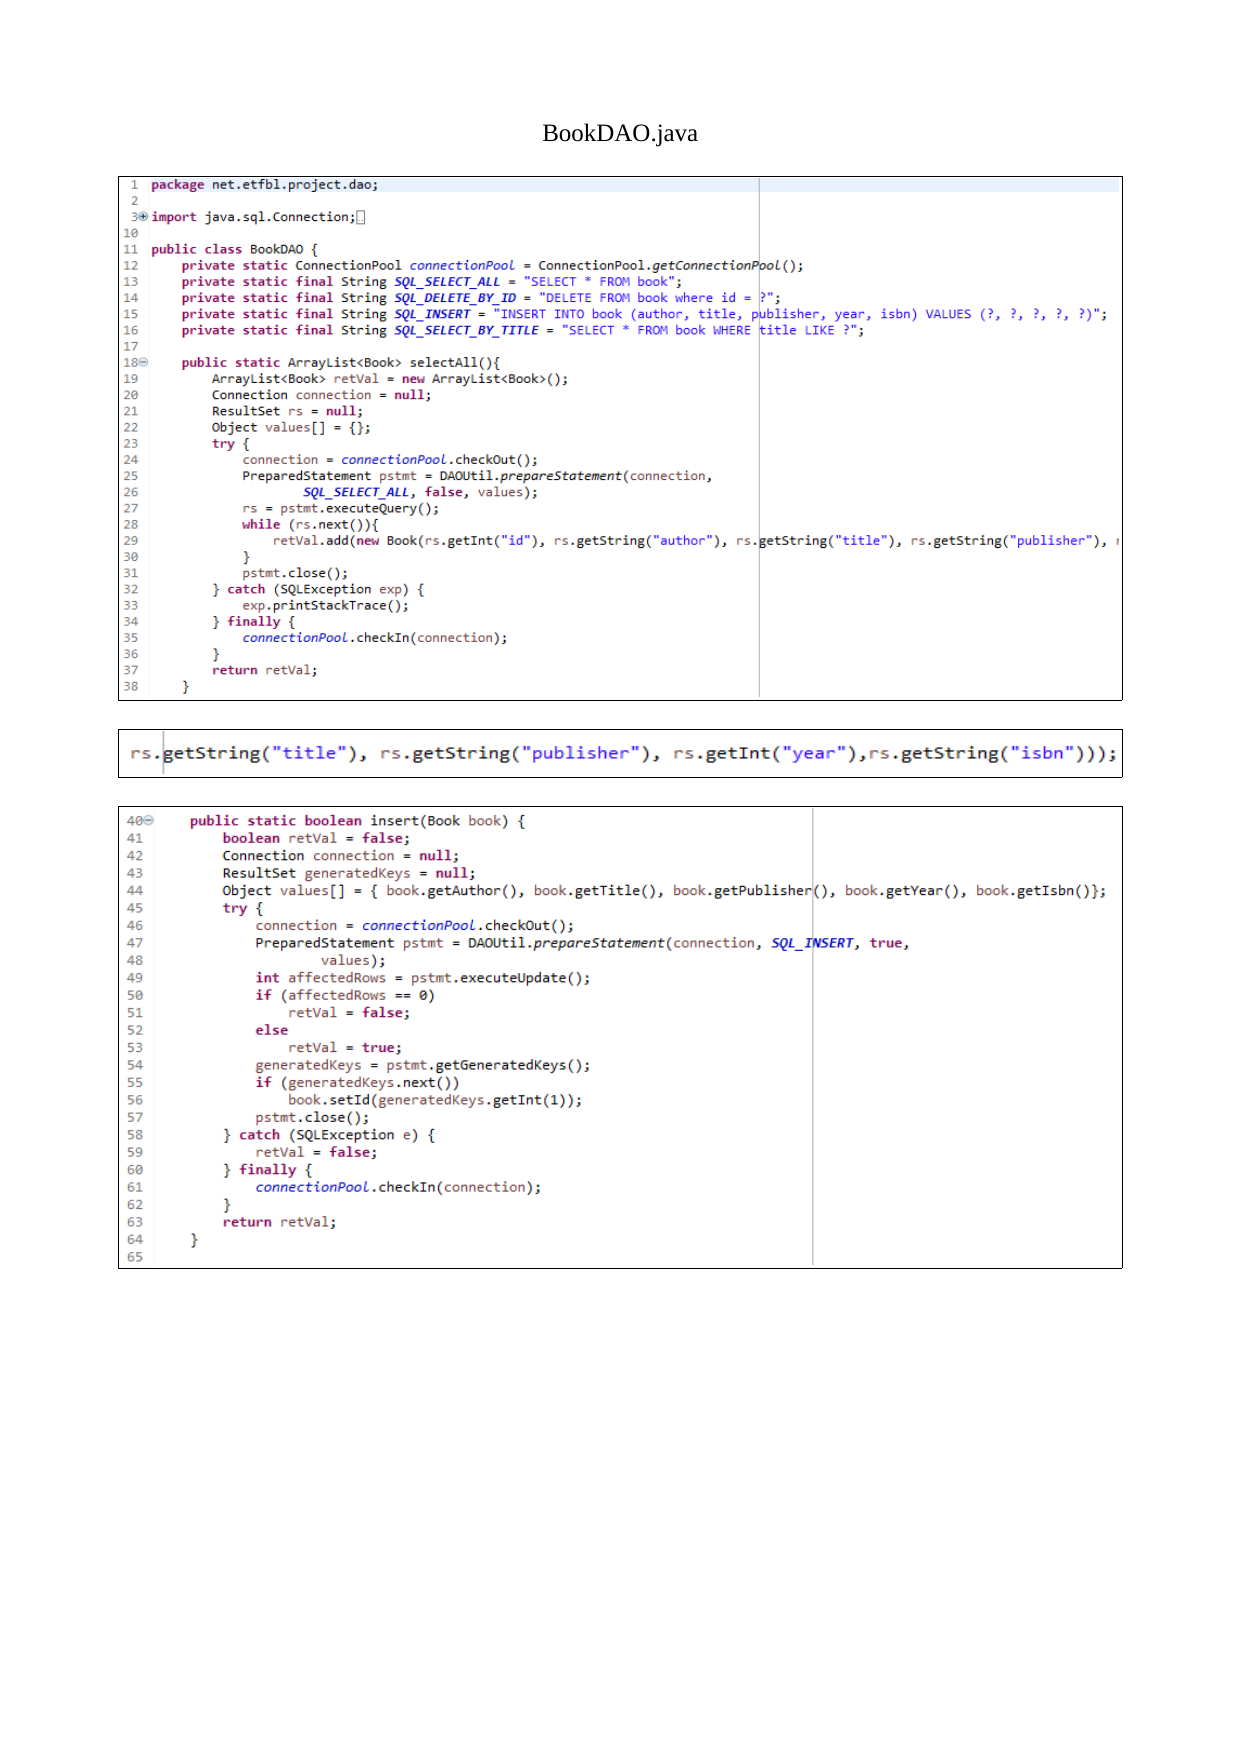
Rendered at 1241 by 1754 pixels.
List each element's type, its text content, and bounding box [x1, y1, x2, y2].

text BookDAO.java [118, 118, 1122, 147]
picture [121, 178, 1119, 697]
picture [121, 808, 1119, 1265]
picture [121, 731, 1119, 774]
